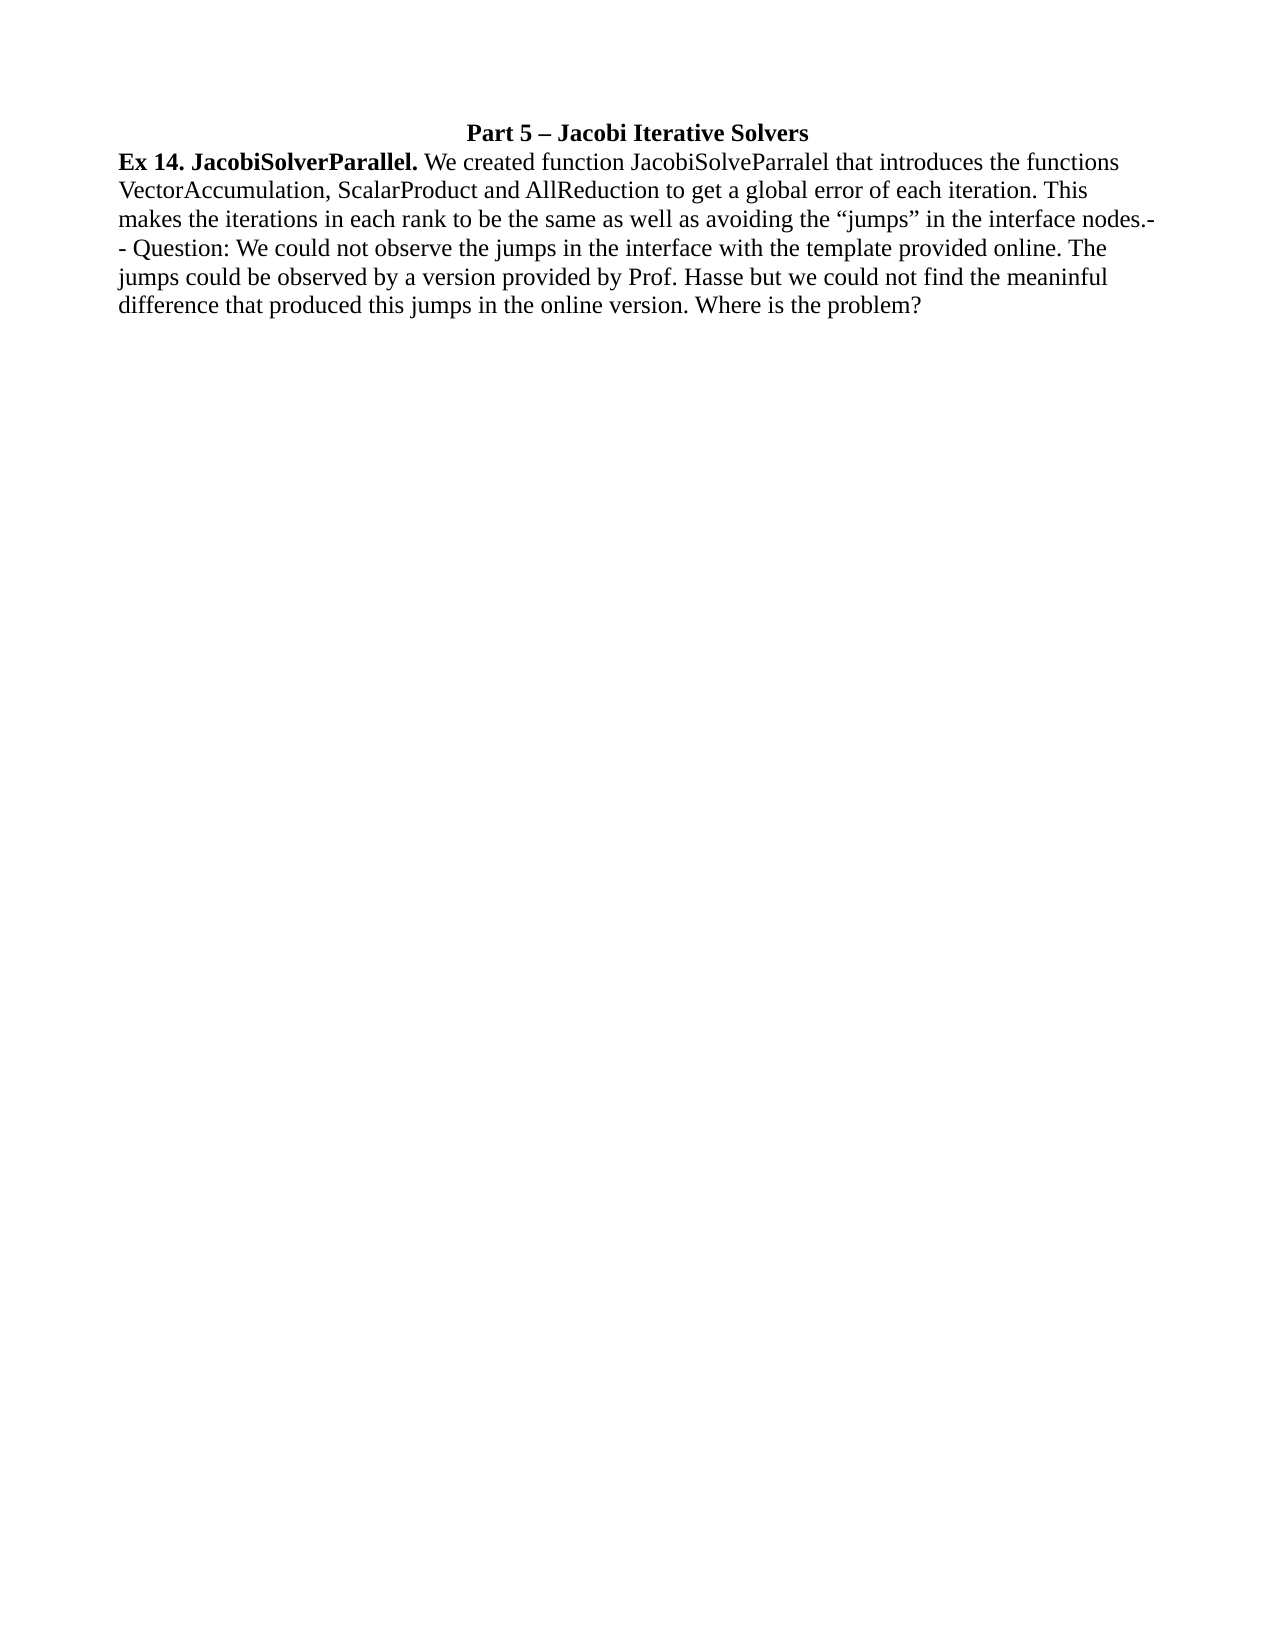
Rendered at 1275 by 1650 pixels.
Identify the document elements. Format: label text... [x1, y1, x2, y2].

text Part 5 – Jacobi Iterative Solvers [118, 118, 1157, 147]
text Ex 14. JacobiSolverParallel. We created function JacobiSolveParralel that introduces the functions VectorAccumulation, ScalarProduct and AllReduction to get a global error of each iteration. This makes the iterations in each rank to be the same as well as avoiding the “jumps” in the interface nodes.- - Question: We could not observe the jumps in the interface with the template provided online. The jumps could be observed by a version provided by Prof. Hasse but we could not find the meaninful difference that produced this jumps in the online version. Where is the problem? [118, 147, 1157, 319]
